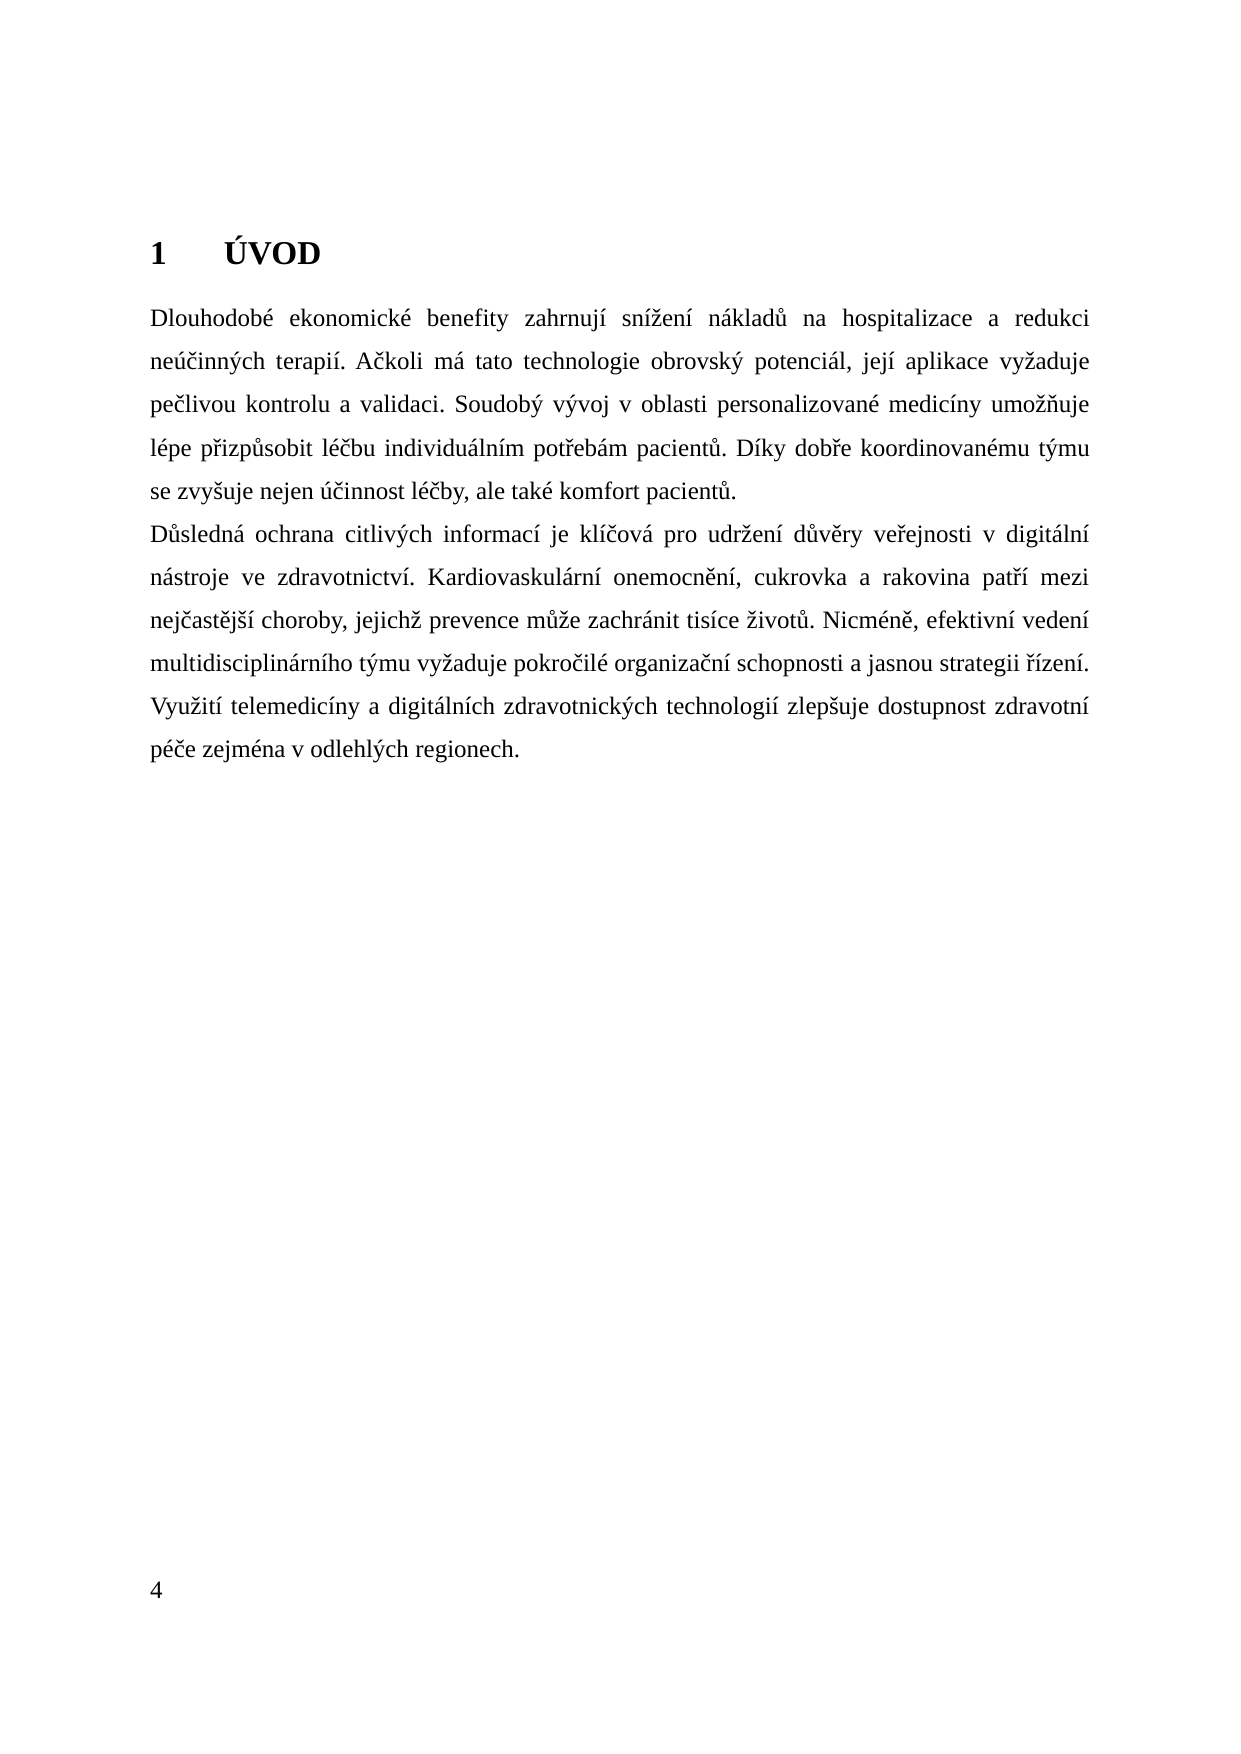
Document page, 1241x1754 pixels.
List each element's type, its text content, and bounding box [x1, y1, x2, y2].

subtitle Úvod [150, 233, 1090, 272]
text Důsledná ochrana citlivých informací je klíčová pro udržení důvěry veřejnosti v digitální nástroje ve zdravotnictví. Kardiovaskulární onemocnění, cukrovka a rakovina patří mezi nejčastější choroby, jejichž prevence může zachránit tisíce životů. Nicméně, efektivní vedení multidisciplinárního týmu vyžaduje pokročilé organizační schopnosti a jasnou strategii řízení. Využití telemedicíny a digitálních zdravotnických technologií zlepšuje dostupnost zdravotní péče zejména v odlehlých regionech. [150, 519, 1090, 763]
text Dlouhodobé ekonomické benefity zahrnují snížení nákladů na hospitalizace a redukci neúčinných terapií. Ačkoli má tato technologie obrovský potenciál, její aplikace vyžaduje pečlivou kontrolu a validaci. Soudobý vývoj v oblasti personalizované medicíny umožňuje lépe přizpůsobit léčbu individuálním potřebám pacientů. Díky dobře koordinovanému týmu se zvyšuje nejen účinnost léčby, ale také komfort pacientů. [150, 303, 1090, 504]
